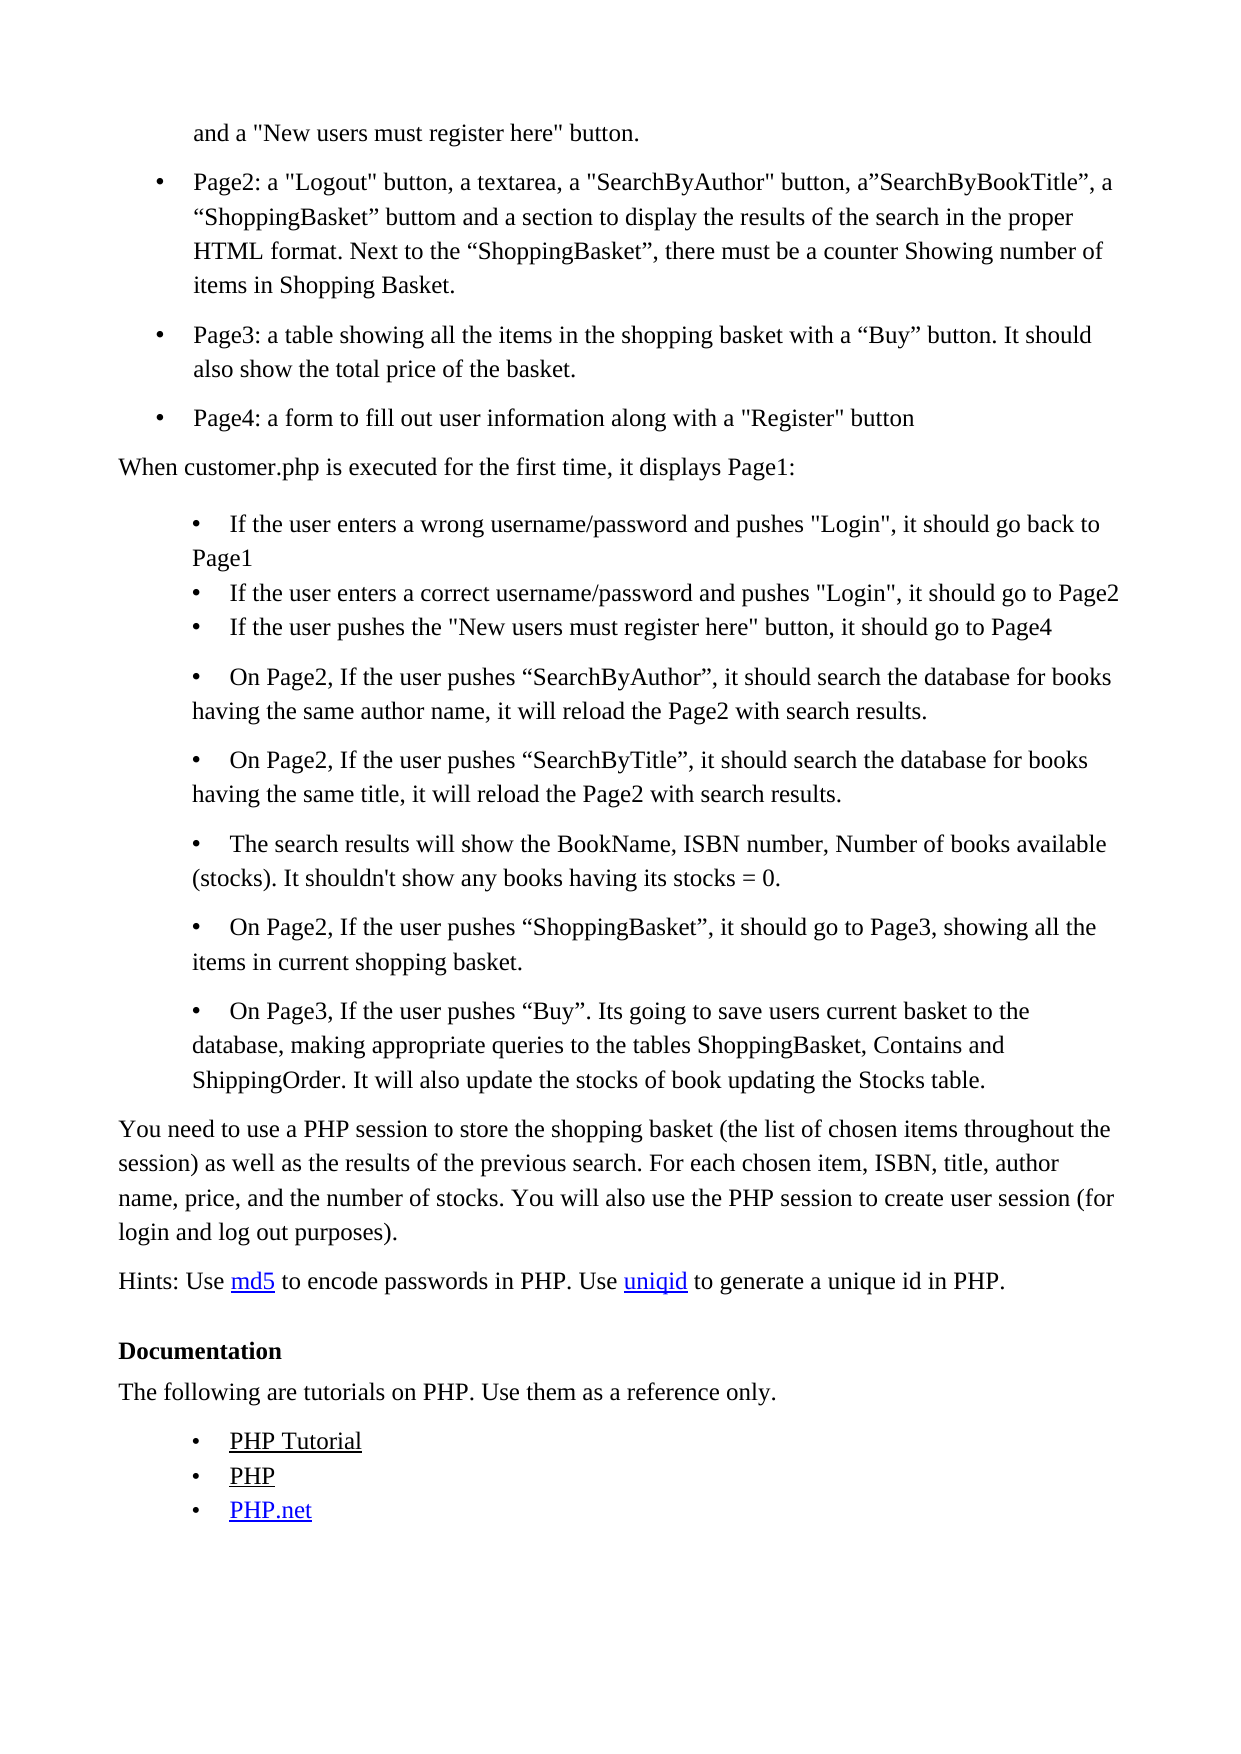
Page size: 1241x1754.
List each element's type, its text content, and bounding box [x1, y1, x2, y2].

list On Page2, If the user pushes “ShoppingBasket”, it should go to Page3, showing all the items in current shopping basket. [154, 912, 1122, 975]
text Hints: Use md5 to encode passwords in PHP. Use uniqid to generate a unique id in PHP. [118, 1266, 1122, 1295]
list Page3: a table showing all the items in the shopping basket with a “Buy” button. It should also show the total price of the basket. [156, 320, 1122, 383]
list Page4: a form to fill out user information along with a "Register" button [156, 403, 1122, 432]
list PHP Tutorial [154, 1426, 1122, 1455]
text Documentation [118, 1336, 1122, 1365]
text You need to use a PHP session to store the shopping basket (the list of chosen items throughout the session) as well as the results of the previous search. For each chosen item, ISBN, title, author name, price, and the number of stocks. You will also use the PHP session to create user session (for login and log out purposes). [118, 1114, 1122, 1246]
list and a "New users must register here" button. [156, 118, 1122, 147]
list Page2: a "Logout" button, a textarea, a "SearchByAuthor" button, a”SearchByBookTitle”, a “ShoppingBasket” buttom and a section to display the results of the search in the proper HTML format. Next to the “ShoppingBasket”, there must be a counter Showing number of items in Shopping Basket. [156, 167, 1122, 299]
text When customer.php is executed for the first time, it displays Page1: [118, 452, 1122, 481]
list If the user pushes the "New users must register here" button, it should go to Page4 [154, 612, 1122, 641]
list PHP [154, 1461, 1122, 1490]
list On Page3, If the user pushes “Buy”. Its going to save users current basket to the database, making appropriate queries to the tables ShoppingBasket, Contains and ShippingOrder. It will also update the stocks of book updating the Stocks table. [154, 996, 1122, 1093]
list PHP.net [154, 1495, 1122, 1524]
list On Page2, If the user pushes “SearchByAuthor”, it should search the database for books having the same author name, it will reload the Page2 with search results. [154, 662, 1122, 725]
text The following are tutorials on PHP. Use them as a reference only. [118, 1377, 1122, 1406]
list The search results will show the BookName, ISBN number, Number of books available (stocks). It shouldn't show any books having its stocks = 0. [154, 829, 1122, 892]
list If the user enters a correct username/password and pushes "Login", it should go to Page2 [154, 578, 1122, 607]
list If the user enters a wrong username/password and pushes "Login", it should go back to Page1 [154, 509, 1122, 572]
list On Page2, If the user pushes “SearchByTitle”, it should search the database for books having the same title, it will reload the Page2 with search results. [154, 745, 1122, 808]
